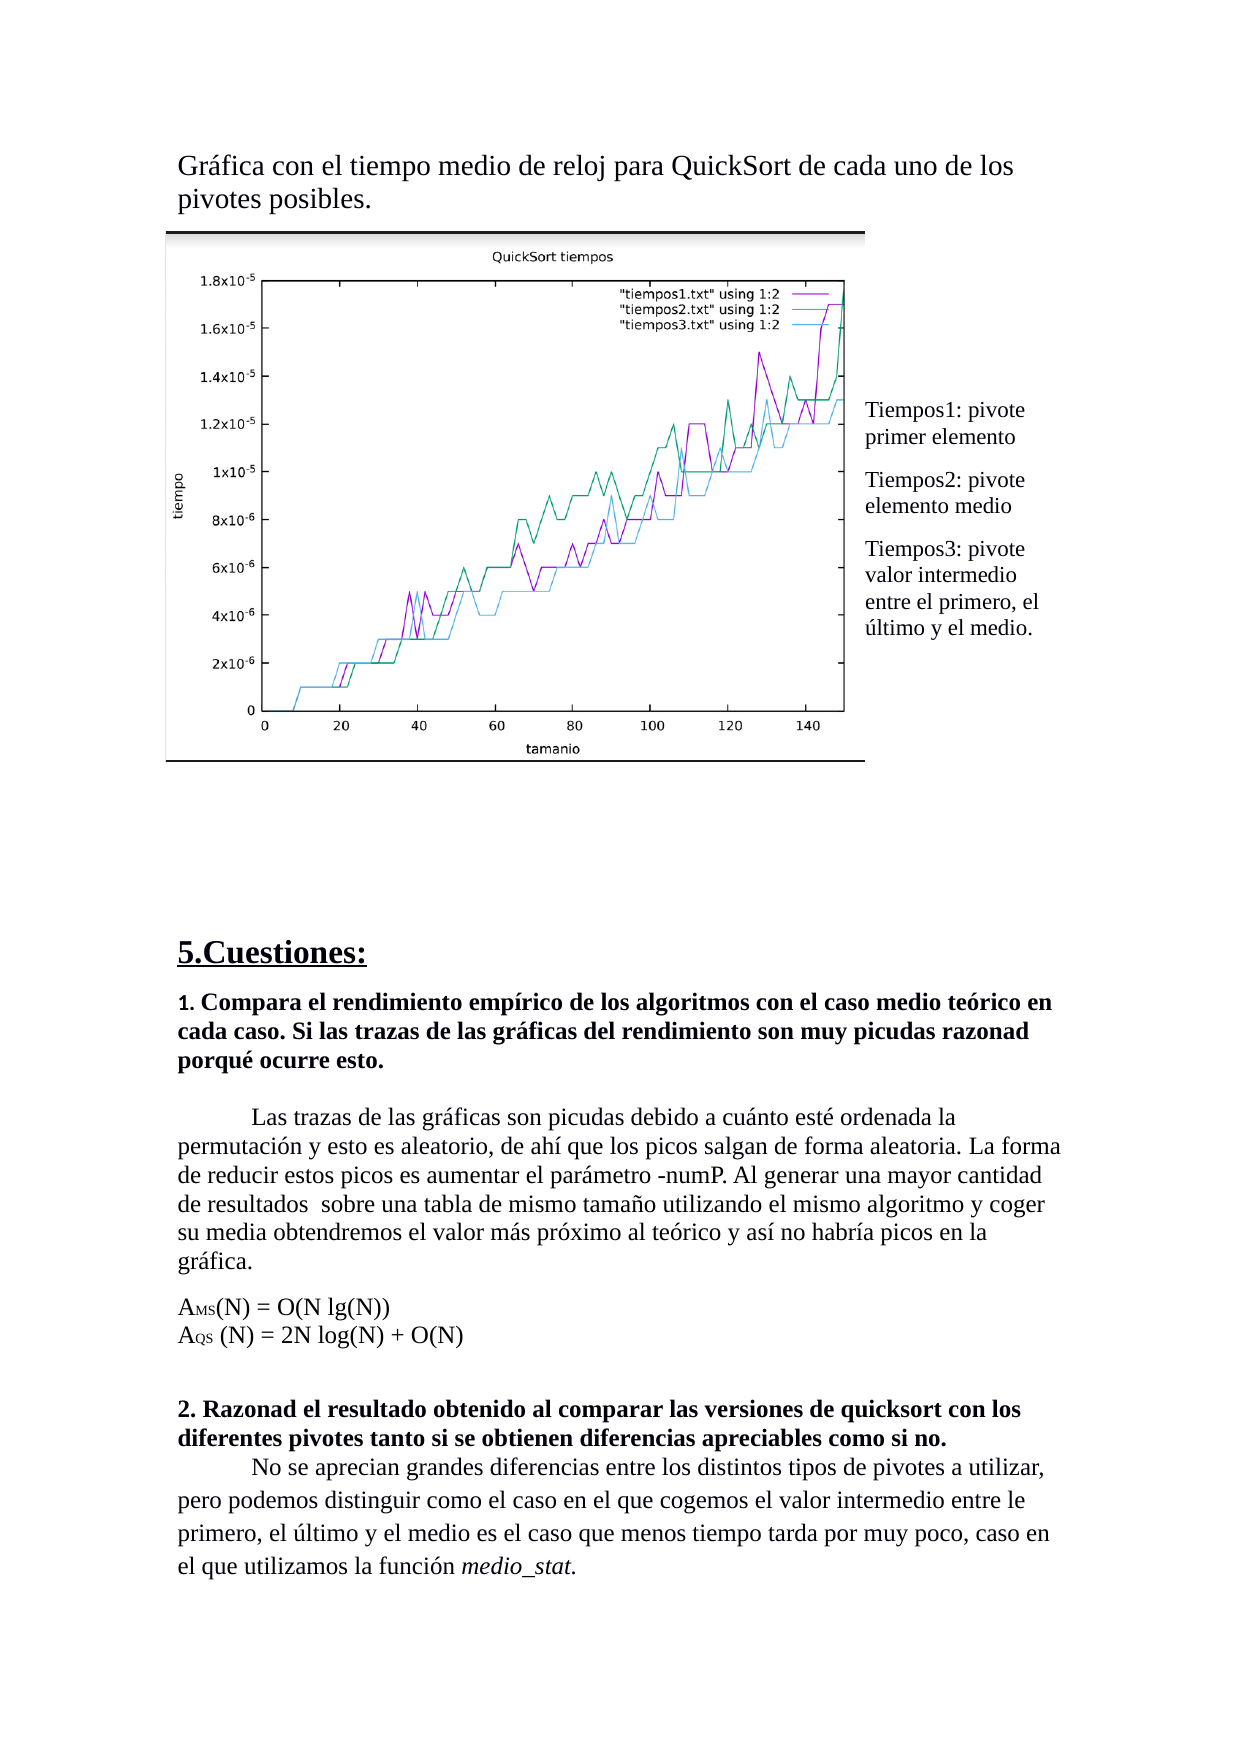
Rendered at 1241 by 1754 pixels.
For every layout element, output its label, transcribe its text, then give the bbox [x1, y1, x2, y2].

text 1. Compara el rendimiento empírico de los algoritmos con el caso medio teórico en cada caso. Si las trazas de las gráficas del rendimiento son muy picudas razonad porqué ocurre esto. [177, 987, 1063, 1074]
text Las trazas de las gráficas son picudas debido a cuánto esté ordenada la permutación y esto es aleatorio, de ahí que los picos salgan de forma aleatoria. La forma de reducir estos picos es aumentar el parámetro -numP. Al generar una mayor cantidad de resultados sobre una tabla de mismo tamaño utilizando el mismo algoritmo y coger su media obtendremos el valor más próximo al teórico y así no habría picos en la gráfica. [177, 1102, 1063, 1275]
text AQS (N) = 2N log(N) + O(N) [177, 1320, 1063, 1349]
picture [165, 231, 865, 762]
text Tiempos1: pivote primer elemento [865, 396, 1063, 449]
text Tiempos3: pivote valor intermedio entre el primero, el último y el medio. [865, 535, 1063, 641]
text AMS(N) = O(N lg(N)) [177, 1292, 1063, 1320]
text 2. Razonad el resultado obtenido al comparar las versiones de quicksort con los diferentes pivotes tanto si se obtienen diferencias apreciables como si no. [177, 1394, 1063, 1452]
text No se aprecian grandes diferencias entre los distintos tipos de pivotes a utilizar, pero podemos distinguir como el caso en el que cogemos el valor intermedio entre le primero, el último y el medio es el caso que menos tiempo tarda por muy poco, caso en el que utilizamos la función medio_stat. [177, 1452, 1063, 1580]
text Tiempos2: pivote elemento medio [865, 466, 1063, 518]
text 5.Cuestiones: [177, 932, 1063, 971]
text Gráfica con el tiempo medio de reloj para QuickSort de cada uno de los pivotes posibles. [177, 148, 1063, 215]
